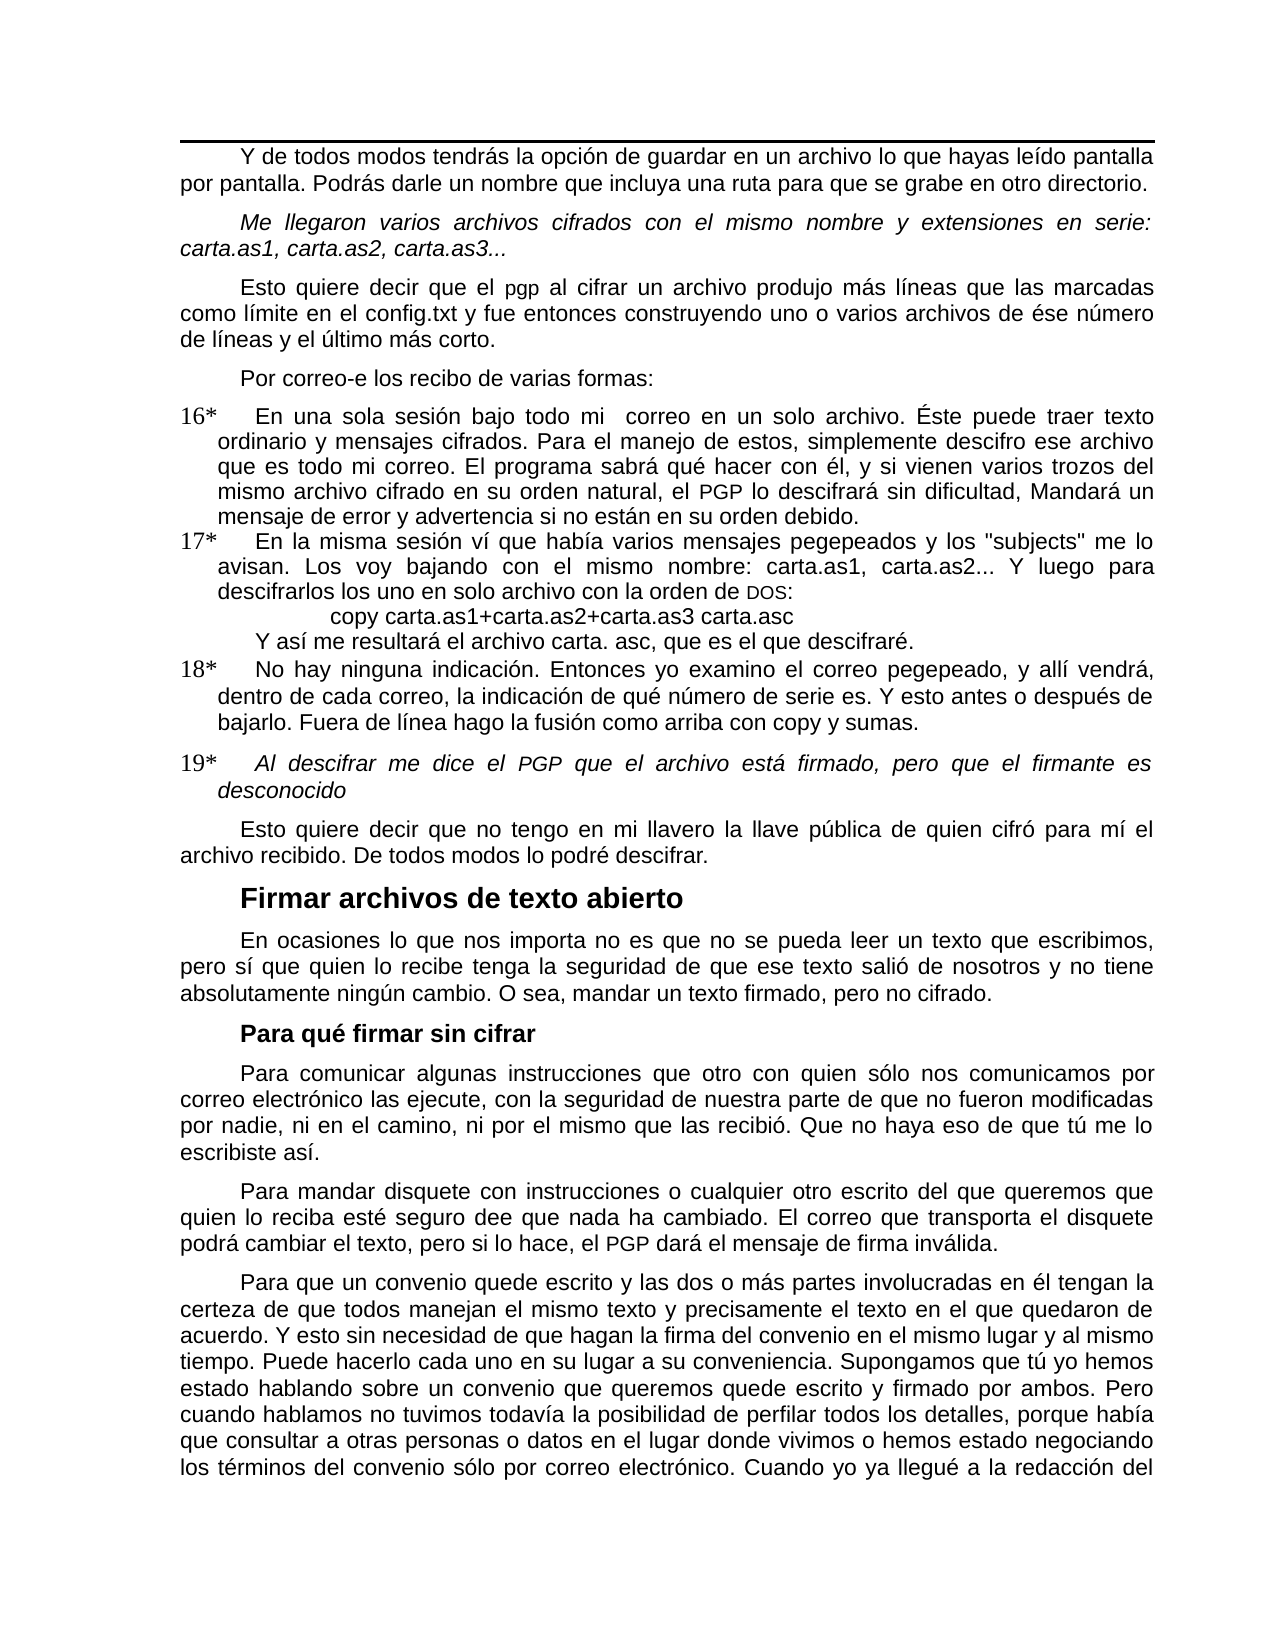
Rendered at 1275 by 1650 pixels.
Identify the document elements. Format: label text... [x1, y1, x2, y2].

text Para que un convenio quede escrito y las dos o más partes involucradas en él tengan la certeza de que todos manejan el mismo texto y precisamente el texto en el que quedaron de acuerdo. Y esto sin necesidad de que hagan la firma del convenio en el mismo lugar y al mismo tiempo. Puede hacerlo cada uno en su lugar a su conveniencia. Supongamos que tú yo hemos estado hablando sobre un convenio que queremos quede escrito y firmado por ambos. Pero cuando hablamos no tuvimos todavía la posibilidad de perfilar todos los detalles, porque había que consultar a otras personas o datos en el lugar donde vivimos o hemos estado negociando los términos del convenio sólo por correo electrónico. Cuando yo ya llegué a la redacción del [180, 1269, 1155, 1480]
list Al descifrar me dice el PGP que el archivo está firmado, pero que el firmante es desconocido [180, 748, 1155, 803]
text Para qué firmar sin cifrar [180, 1018, 1155, 1047]
text Me llegaron varios archivos cifrados con el mismo nombre y extensiones en serie: carta.as1, carta.as2, carta.as3... [180, 208, 1155, 261]
text Esto quiere decir que no tengo en mi llavero la llave pública de quien cifró para mí el archivo recibido. De todos modos lo podré descifrar. [180, 816, 1155, 868]
text Y de todos modos tendrás la opción de guardar en un archivo lo que hayas leído pantalla por pantalla. Podrás darle un nombre que incluya una ruta para que se grabe en otro directorio. [180, 143, 1155, 196]
list En la misma sesión ví que había varios mensajes pegepeados y los "subjects" me lo avisan. Los voy bajando con el mismo nombre: carta.as1, carta.as2... Y luego para descifrarlos los uno en solo archivo con la orden de DOS: [180, 529, 1155, 604]
text Por correo-e los recibo de varias formas: [180, 365, 1155, 392]
list En una sola sesión bajo todo mi correo en un solo archivo. Éste puede traer texto ordinario y mensajes cifrados. Para el manejo de estos, simplemente descifro ese archivo que es todo mi correo. El programa sabrá qué hacer con él, y si vienen varios trozos del mismo archivo cifrado en su orden natural, el PGP lo descifrará sin dificultad, Mandará un mensaje de error y advertencia si no están en su orden debido. [180, 404, 1155, 529]
text Y así me resultará el archivo carta. asc, que es el que descifraré. [255, 629, 1155, 654]
text Para comunicar algunas instrucciones que otro con quien sólo nos comunicamos por correo electrónico las ejecute, con la seguridad de nuestra parte de que no fueron modificadas por nadie, ni en el camino, ni por el mismo que las recibió. Que no haya eso de que tú me lo escribiste así. [180, 1060, 1155, 1165]
list No hay ninguna indicación. Entonces yo examino el correo pegepeado, y allí vendrá, dentro de cada correo, la indicación de qué número de serie es. Y esto antes o después de bajarlo. Fuera de línea hago la fusión como arriba con copy y sumas. [180, 654, 1155, 736]
text Esto quiere decir que el pgp al cifrar un archivo produjo más líneas que las marcadas como límite en el config.txt y fue entonces construyendo uno o varios archivos de ése número de líneas y el último más corto. [180, 274, 1155, 353]
text Para mandar disquete con instrucciones o cualquier otro escrito del que queremos que quien lo reciba esté seguro dee que nada ha cambiado. El correo que transporta el disquete podrá cambiar el texto, pero si lo hace, el PGP dará el mensaje de firma inválida. [180, 1178, 1155, 1257]
text Firmar archivos de texto abierto [180, 881, 1155, 914]
text copy carta.as1+carta.as2+carta.as3 carta.asc [330, 604, 1155, 629]
text En ocasiones lo que nos importa no es que no se pueda leer un texto que escribimos, pero sí que quien lo recibe tenga la seguridad de que ese texto salió de nosotros y no tiene absolutamente ningún cambio. O sea, mandar un texto firmado, pero no cifrado. [180, 927, 1155, 1006]
